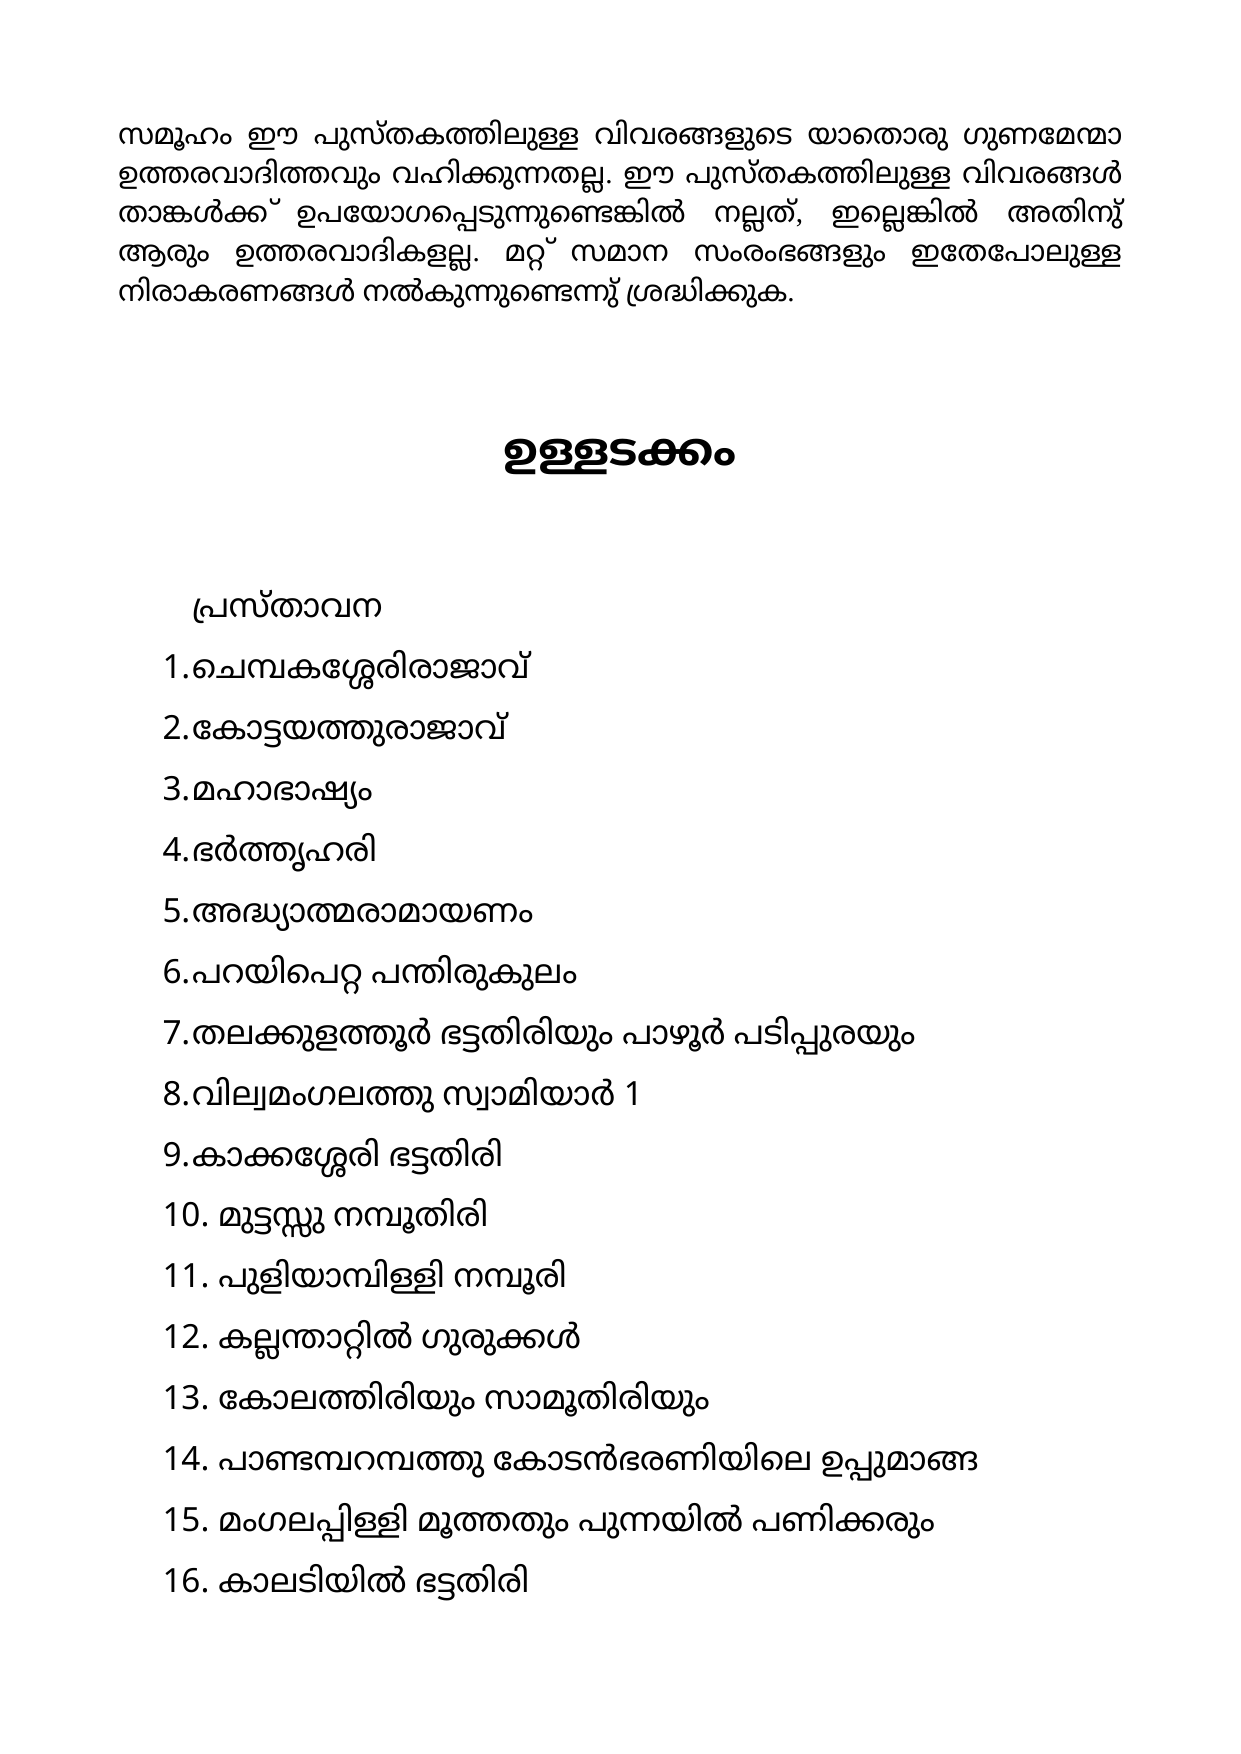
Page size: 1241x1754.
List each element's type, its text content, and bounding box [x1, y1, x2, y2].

text സമൂഹം ഈ പുസ്തകത്തിലുള്ള വിവരങ്ങളുടെ യാതൊരു ഗുണമേന്മാ ഉത്തരവാദിത്തവും വഹിക്കുന്നതല്ല. ഈ പുസ്തകത്തിലുള്ള വിവരങ്ങൾ താങ്കൾക്ക് ഉപയോഗപ്പെടുന്നുണ്ടെങ്കിൽ നല്ലത്, ഇല്ലെങ്കിൽ അതിനു് ആരും ഉത്തരവാദികളല്ല. മറ്റ് സമാന സംരംഭങ്ങളും ഇതേപോലുള്ള നിരാകരണങ്ങൾ നൽകുന്നുണ്ടെന്നു് ശ്രദ്ധിക്കുക. [118, 118, 1122, 313]
list ചെമ്പകശ്ശേരിരാജാവ് [162, 643, 1122, 692]
list കാക്കശ്ശേരി ഭട്ടതിരി [162, 1130, 1122, 1179]
list മഹാഭാഷ്യം [162, 765, 1122, 814]
list കാലടിയിൽ ഭട്ടതിരി [162, 1557, 1122, 1606]
list അദ്ധ്യാത്മരാമായണം [162, 887, 1122, 936]
list പറയിപെറ്റ പന്തിരുകുലം [162, 947, 1122, 997]
list മംഗലപ്പിള്ളി മൂത്തതും പുന്നയിൽ പണിക്കരും [162, 1496, 1122, 1545]
list കോലത്തിരിയും സാമൂതിരിയും [162, 1374, 1122, 1423]
list ഭർത്തൃഹരി [162, 826, 1122, 875]
list വില്വമംഗലത്തു സ്വാമിയാർ 1 [162, 1069, 1122, 1118]
text ഉള്ളടക്കം [118, 424, 1122, 484]
list പുളിയാമ്പിള്ളി നമ്പൂരി [162, 1252, 1122, 1301]
list തലക്കുളത്തൂർ ഭട്ടതിരിയും പാഴൂർ പടിപ്പുരയും [162, 1008, 1122, 1058]
list മുട്ടസ്സു നമ്പൂതിരി [162, 1191, 1122, 1240]
list കോട്ടയത്തുരാജാവ് [162, 704, 1122, 753]
list പാണ്ടമ്പറമ്പത്തു കോടൻഭരണിയിലെ ഉപ്പുമാങ്ങ [162, 1435, 1122, 1484]
text പ്രസ്താവന [118, 586, 1122, 631]
list കല്ലന്താറ്റിൽ ഗുരുക്കൾ [162, 1313, 1122, 1362]
